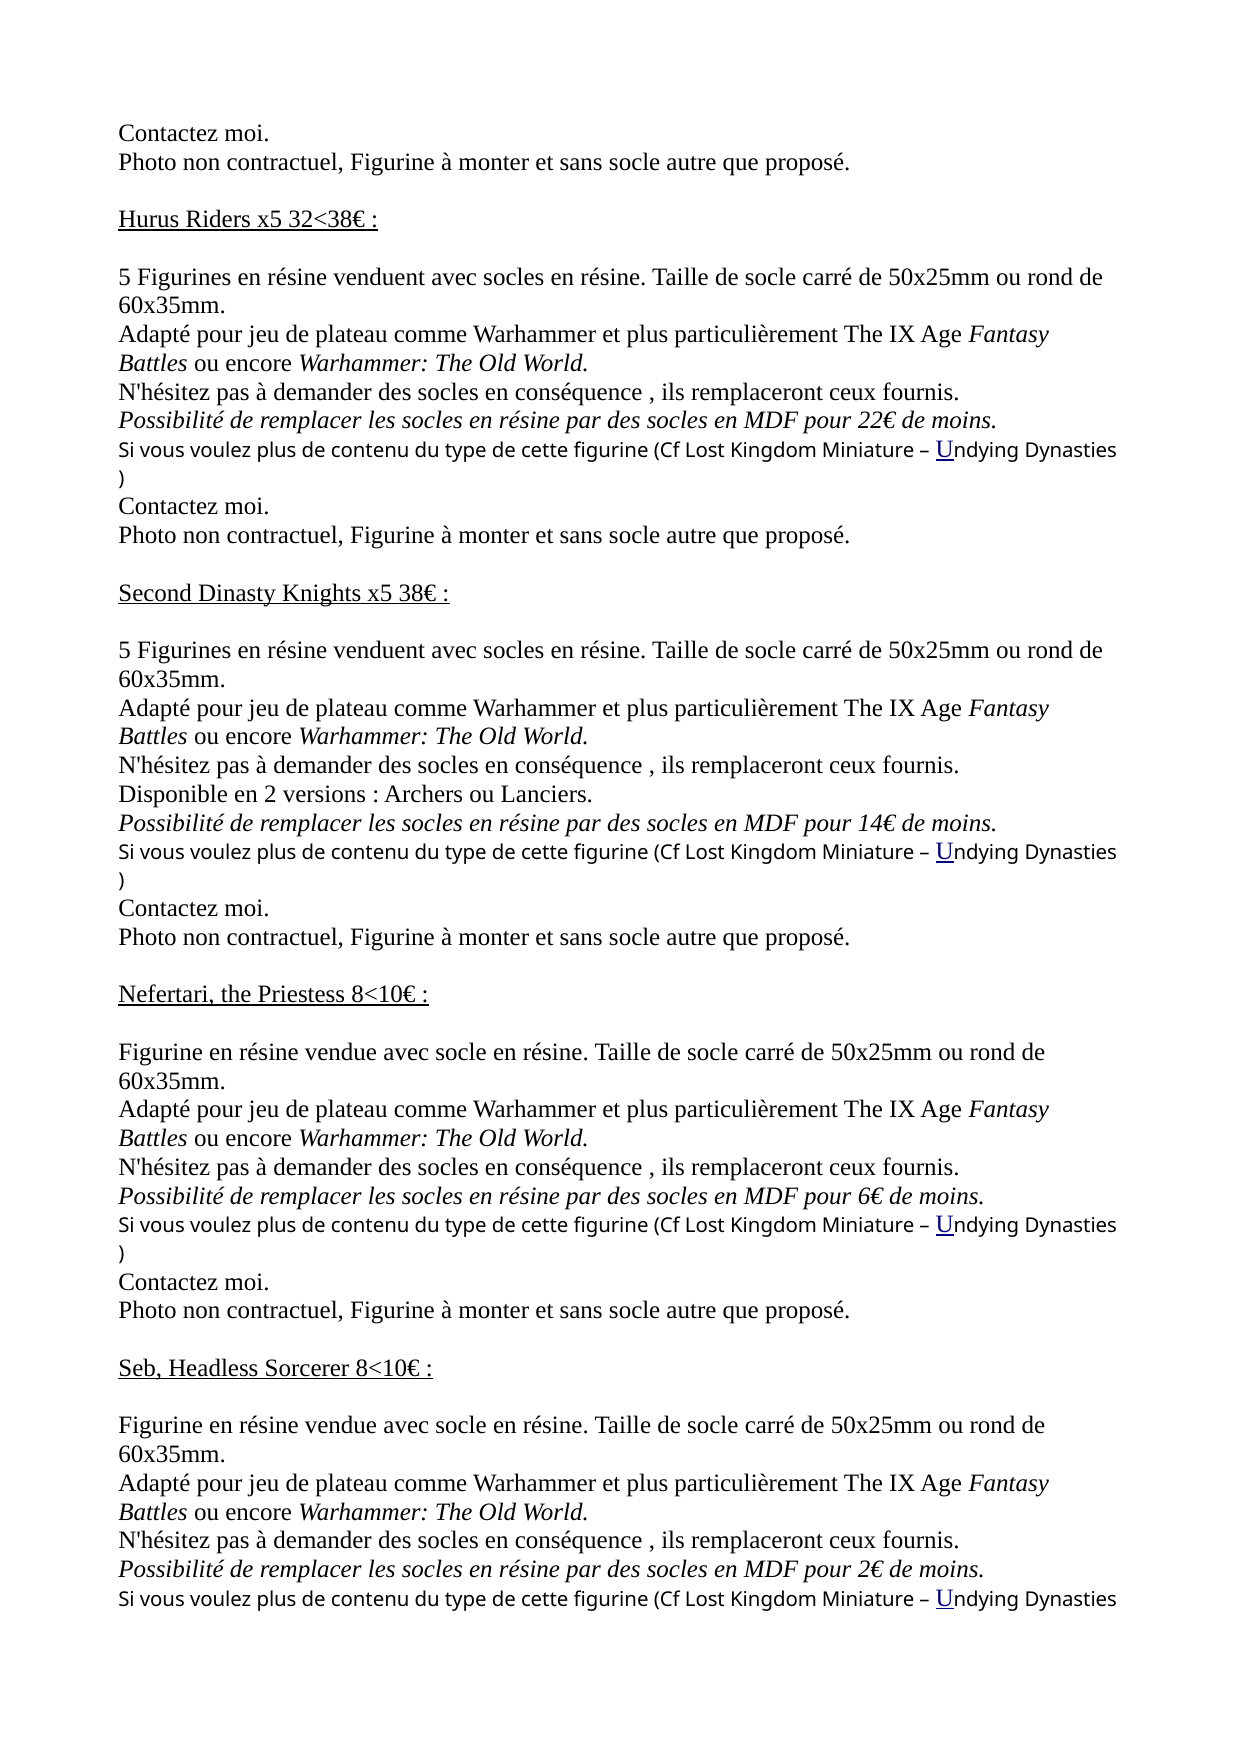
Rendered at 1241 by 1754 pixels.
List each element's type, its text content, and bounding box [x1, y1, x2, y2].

text Photo non contractuel, Figurine à monter et sans socle autre que proposé. [118, 520, 1122, 549]
text N'hésitez pas à demander des socles en conséquence , ils remplaceront ceux fournis. [118, 377, 1122, 406]
text N'hésitez pas à demander des socles en conséquence , ils remplaceront ceux fournis. [118, 1525, 1122, 1554]
text Possibilité de remplacer les socles en résine par des socles en MDF pour 2€ de moins. Si vous voulez plus de contenu du type de cette figurine (Cf Lost Kingdom Miniature – Undying Dynasties [118, 1554, 1122, 1612]
text Contactez moi. [118, 1267, 1122, 1295]
text Figurine en résine vendue avec socle en résine. Taille de socle carré de 50x25mm ou rond de 60x35mm. Adapté pour jeu de plateau comme Warhammer et plus particulièrement The IX Age Fantasy Battles ou encore Warhammer: The Old World. [118, 1037, 1122, 1152]
text Photo non contractuel, Figurine à monter et sans socle autre que proposé. [118, 1295, 1122, 1324]
text 5 Figurines en résine venduent avec socles en résine. Taille de socle carré de 50x25mm ou rond de 60x35mm. Adapté pour jeu de plateau comme Warhammer et plus particulièrement The IX Age Fantasy Battles ou encore Warhammer: The Old World. [118, 635, 1122, 750]
text Possibilité de remplacer les socles en résine par des socles en MDF pour 22€ de moins. Si vous voulez plus de contenu du type de cette figurine (Cf Lost Kingdom Miniature – Undying Dynasties ) [118, 406, 1122, 491]
text Second Dinasty Knights x5 38€ : [118, 578, 1122, 606]
text Figurine en résine vendue avec socle en résine. Taille de socle carré de 50x25mm ou rond de 60x35mm. Adapté pour jeu de plateau comme Warhammer et plus particulièrement The IX Age Fantasy Battles ou encore Warhammer: The Old World. [118, 1410, 1122, 1525]
text Contactez moi. [118, 893, 1122, 922]
text N'hésitez pas à demander des socles en conséquence , ils remplaceront ceux fournis. [118, 750, 1122, 779]
text Hurus Riders x5 32<38€ : [118, 204, 1122, 233]
text Seb, Headless Sorcerer 8<10€ : [118, 1353, 1122, 1382]
text 5 Figurines en résine venduent avec socles en résine. Taille de socle carré de 50x25mm ou rond de 60x35mm. Adapté pour jeu de plateau comme Warhammer et plus particulièrement The IX Age Fantasy Battles ou encore Warhammer: The Old World. [118, 262, 1122, 377]
text N'hésitez pas à demander des socles en conséquence , ils remplaceront ceux fournis. [118, 1152, 1122, 1181]
text Photo non contractuel, Figurine à monter et sans socle autre que proposé. [118, 922, 1122, 951]
text Contactez moi. [118, 491, 1122, 520]
text Possibilité de remplacer les socles en résine par des socles en MDF pour 6€ de moins. Si vous voulez plus de contenu du type de cette figurine (Cf Lost Kingdom Miniature – Undying Dynasties ) [118, 1181, 1122, 1267]
text Possibilité de remplacer les socles en résine par des socles en MDF pour 14€ de moins. Si vous voulez plus de contenu du type de cette figurine (Cf Lost Kingdom Miniature – Undying Dynasties ) [118, 808, 1122, 893]
text Photo non contractuel, Figurine à monter et sans socle autre que proposé. [118, 147, 1122, 176]
text Disponible en 2 versions : Archers ou Lanciers. [118, 779, 1122, 808]
text Nefertari, the Priestess 8<10€ : [118, 979, 1122, 1008]
text Contactez moi. [118, 118, 1122, 147]
